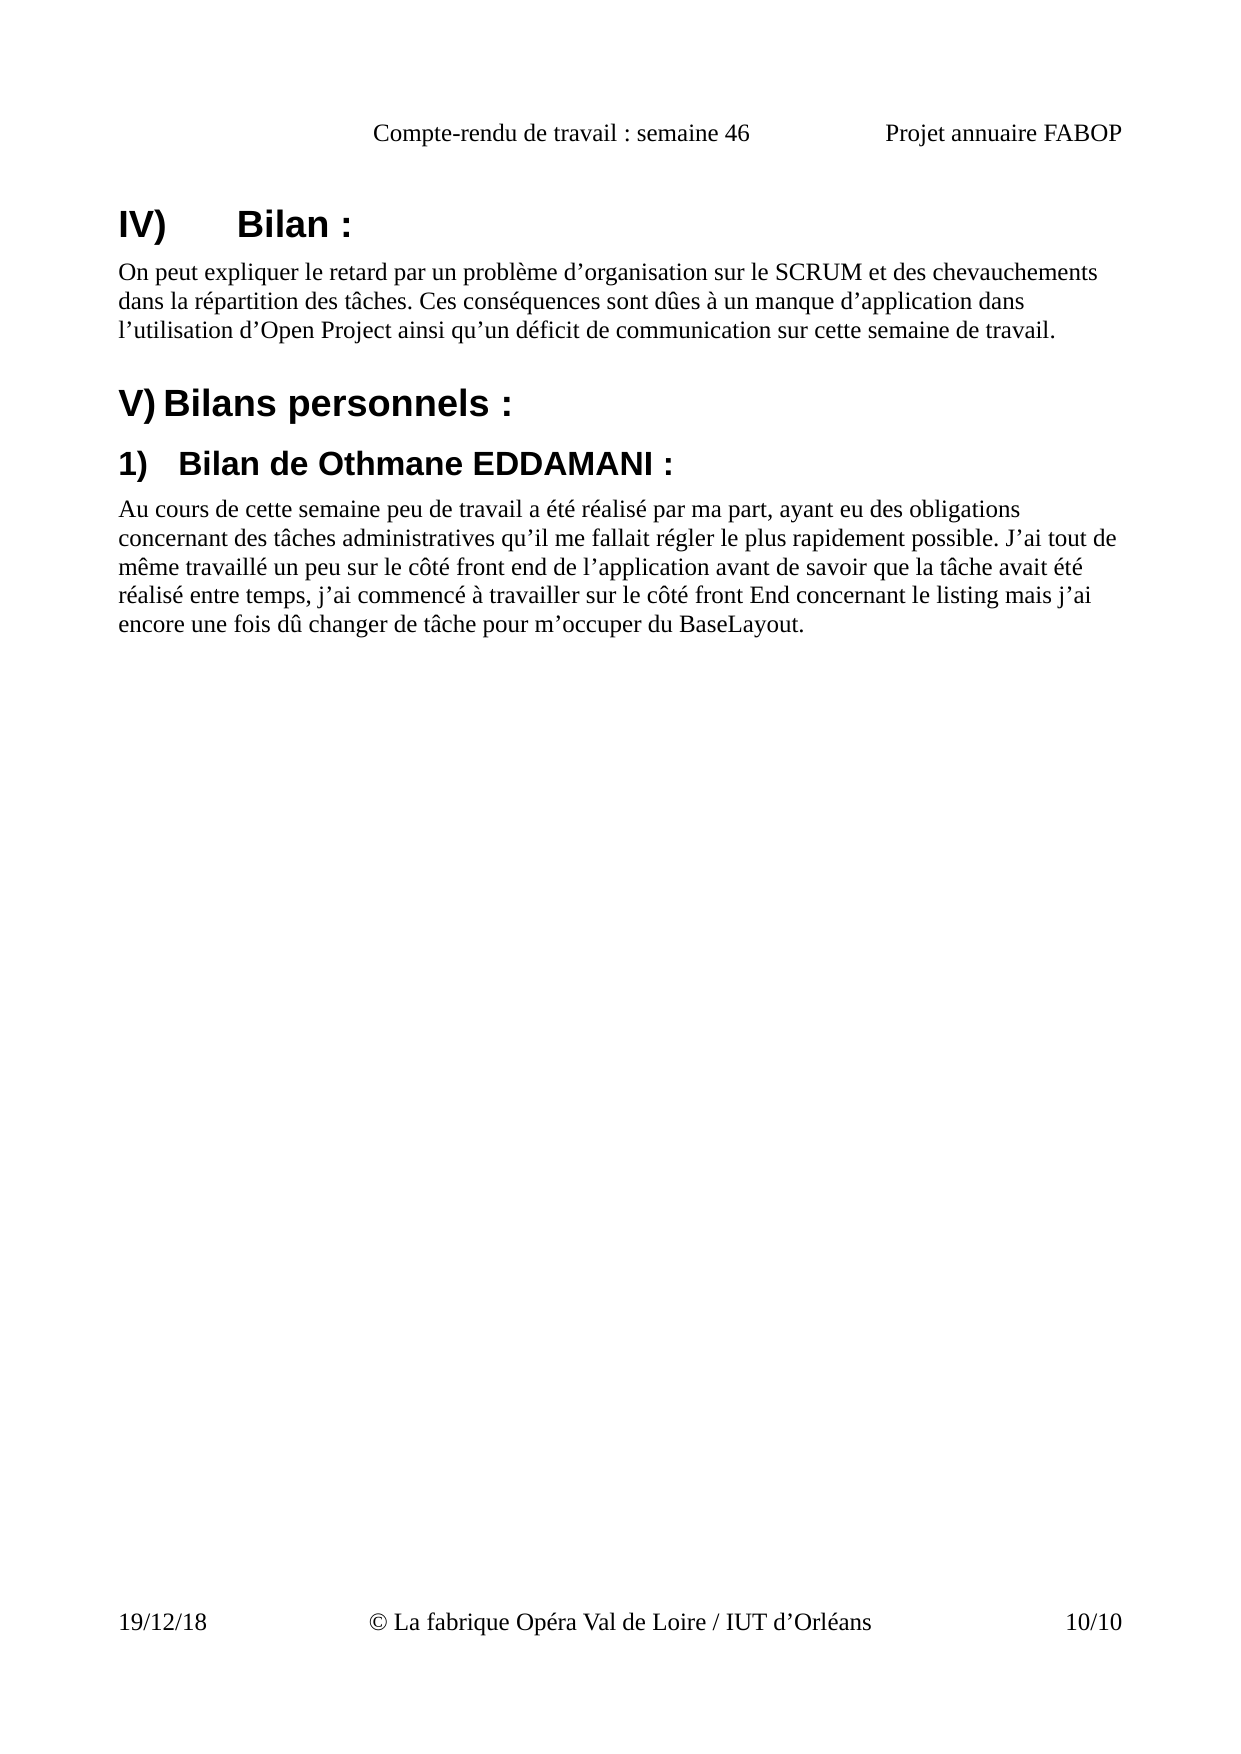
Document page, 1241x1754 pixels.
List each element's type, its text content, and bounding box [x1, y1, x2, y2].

subtitle Bilans personnels : [118, 381, 1122, 425]
text Au cours de cette semaine peu de travail a été réalisé par ma part, ayant eu des obligations concernant des tâches administratives qu’il me fallait régler le plus rapidement possible. J’ai tout de même travaillé un peu sur le côté front end de l’application avant de savoir que la tâche avait été réalisé entre temps, j’ai commencé à travailler sur le côté front End concernant le listing mais j’ai encore une fois dû changer de tâche pour m’occuper du BaseLayout. [118, 494, 1122, 638]
subtitle Bilan de Othmane EDDAMANI : [118, 443, 1122, 482]
text On peut expliquer le retard par un problème d’organisation sur le SCRUM et des chevauchements dans la répartition des tâches. Ces conséquences sont dûes à un manque d’application dans l’utilisation d’Open Project ainsi qu’un déficit de communication sur cette semaine de travail. [118, 257, 1122, 344]
subtitle Bilan : [118, 201, 1122, 245]
